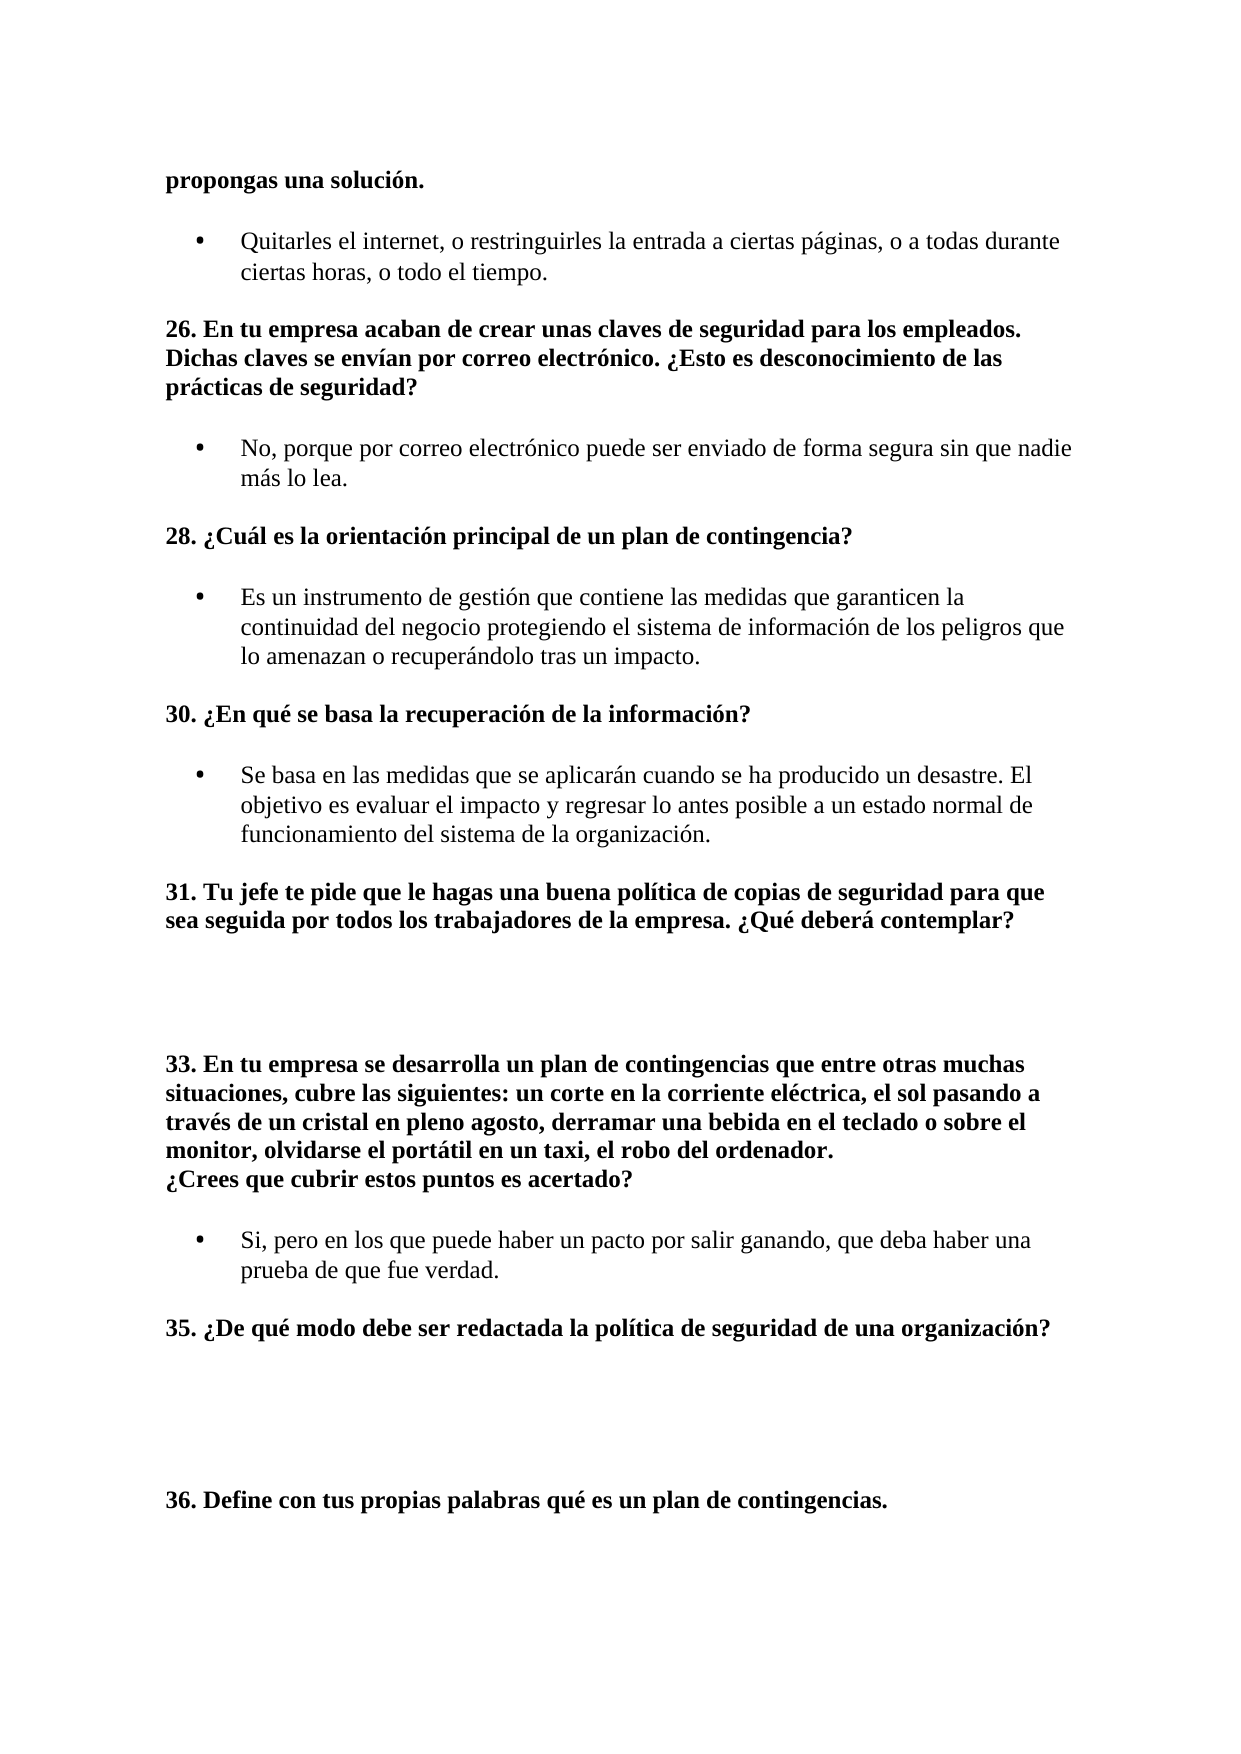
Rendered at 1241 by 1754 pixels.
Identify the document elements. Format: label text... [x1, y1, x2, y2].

text propongas una solución. [165, 165, 1075, 223]
text 30. ¿En qué se basa la recuperación de la información? [165, 699, 1075, 756]
list Es un instrumento de gestión que contiene las medidas que garanticen la continuidad del negocio protegiendo el sistema de información de los peligros que lo amenazan o recuperándolo tras un impacto. [195, 578, 1075, 699]
text 31. Tu jefe te pide que le hagas una buena política de copias de seguridad para que sea seguida por todos los trabajadores de la empresa. ¿Qué deberá contemplar? 33. En tu empresa se desarrolla un plan de contingencias que entre otras muchas situaciones, cubre las siguientes: un corte en la corriente eléctrica, el sol pasando a través de un cristal en pleno agosto, derramar una bebida en el teclado o sobre el monitor, olvidarse el portátil en un taxi, el robo del ordenador. ¿Crees que cubrir estos puntos es acertado? [165, 877, 1075, 1222]
list Si, pero en los que puede haber un pacto por salir ganando, que deba haber una prueba de que fue verdad. [195, 1222, 1075, 1313]
text 28. ¿Cuál es la orientación principal de un plan de contingencia? [165, 521, 1075, 578]
list Quitarles el internet, o restringuirles la entrada a ciertas páginas, o a todas durante ciertas horas, o todo el tiempo. [195, 223, 1075, 314]
list No, porque por correo electrónico puede ser enviado de forma segura sin que nadie más lo lea. [195, 429, 1075, 521]
text 35. ¿De qué modo debe ser redactada la política de seguridad de una organización? 36. Define con tus propias palabras qué es un plan de contingencias. [165, 1313, 1075, 1543]
list Se basa en las medidas que se aplicarán cuando se ha producido un desastre. El objetivo es evaluar el impacto y regresar lo antes posible a un estado normal de funcionamiento del sistema de la organización. [195, 756, 1075, 877]
text 26. En tu empresa acaban de crear unas claves de seguridad para los empleados. Dichas claves se envían por correo electrónico. ¿Esto es desconocimiento de las prácticas de seguridad? [165, 314, 1075, 429]
